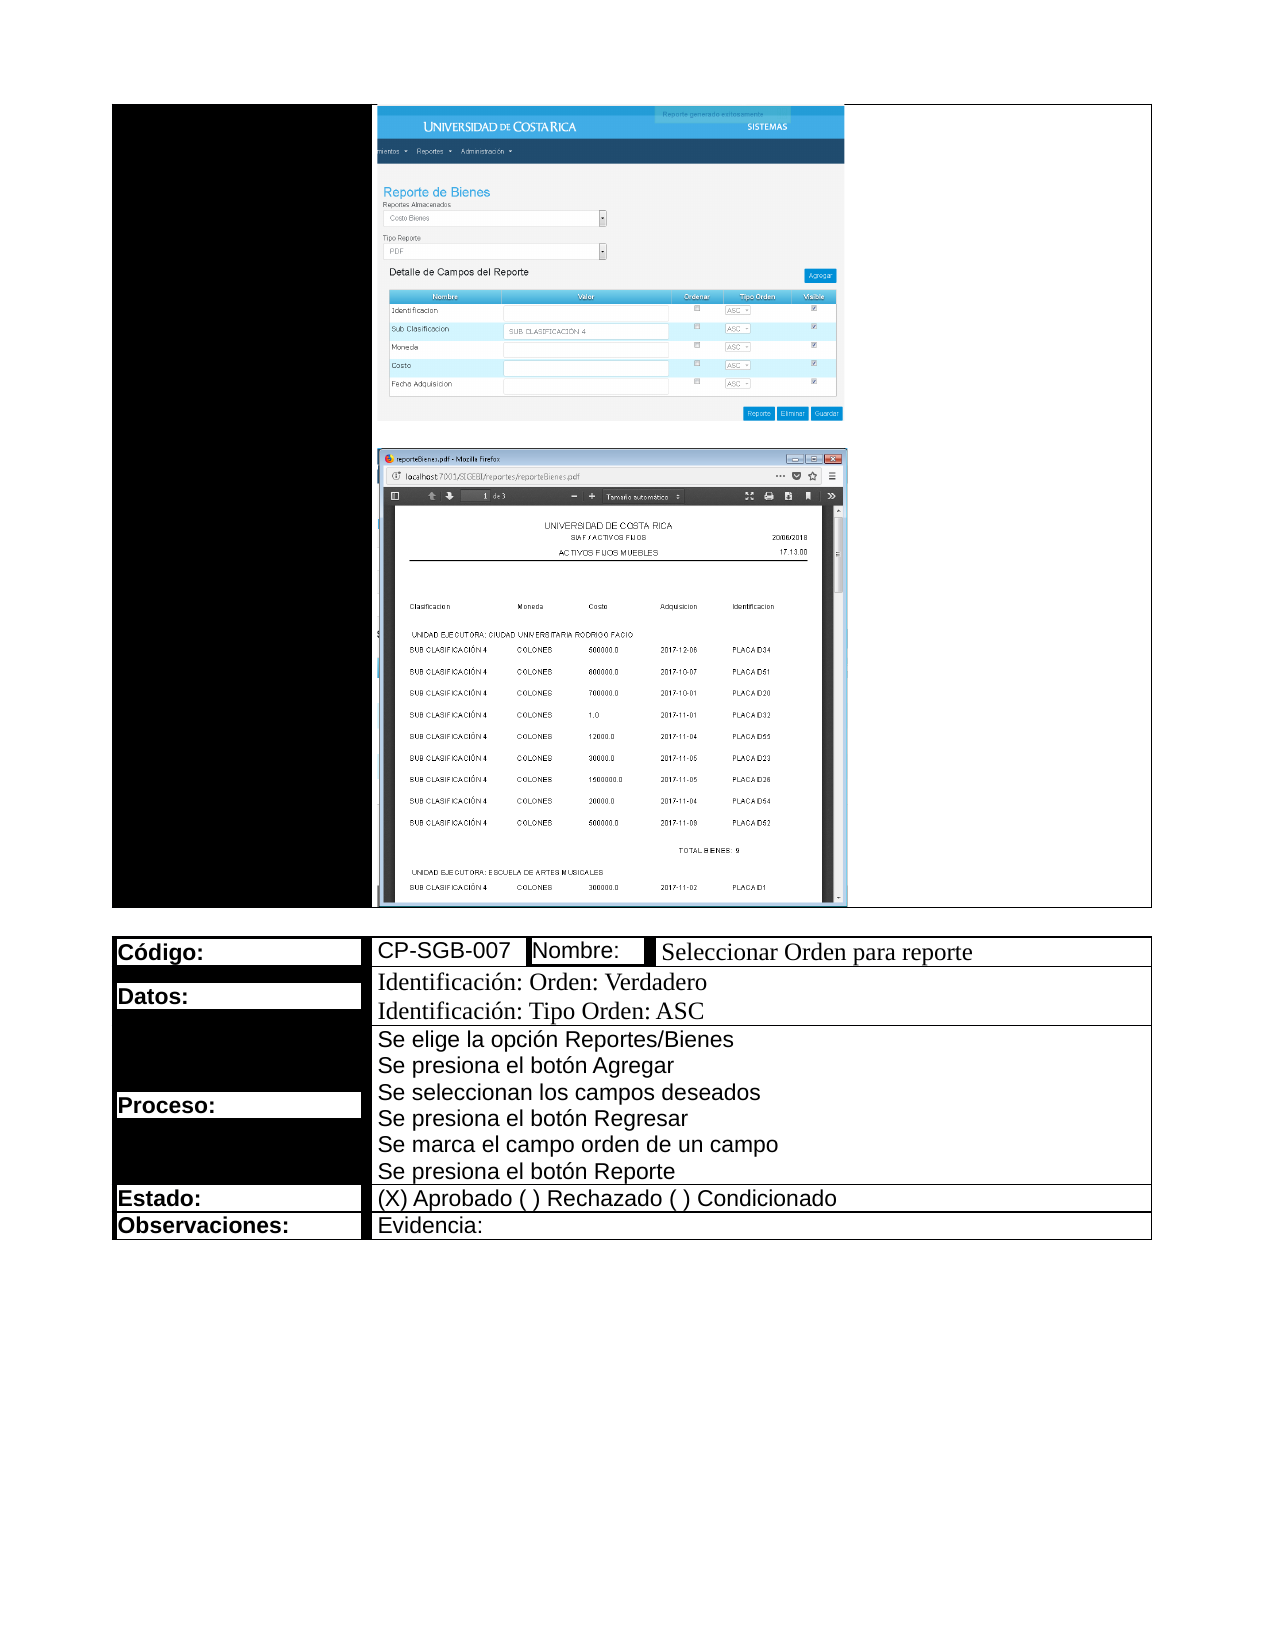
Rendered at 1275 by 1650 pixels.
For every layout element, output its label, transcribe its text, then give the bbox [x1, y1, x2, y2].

table_header Seleccionar Orden para reporte [656, 938, 1151, 966]
table_cell Datos: [113, 967, 371, 1025]
table_cell Identificación: Orden: Verdadero Identificación: Tipo Orden: ASC [372, 967, 1151, 1025]
table_header CP-SGB-007 [372, 938, 526, 966]
table_cell (X) Aprobado ( ) Rechazado ( ) Condicionado [372, 1185, 1151, 1211]
table_cell [113, 105, 371, 907]
table_cell Proceso: [113, 1026, 371, 1184]
table_cell Se elige la opción Reportes/Bienes Se presiona el botón Agregar Se seleccionan los campos deseados Se presiona el botón Regresar Se marca el campo orden de un campo Se presiona el botón Reporte [372, 1026, 1151, 1184]
table_cell Evidencia: [372, 1213, 1151, 1239]
table_header Código: [113, 938, 371, 966]
table_header Nombre: [527, 938, 655, 966]
table_cell [372, 105, 1151, 907]
table_cell Estado: [361, 1185, 371, 1211]
